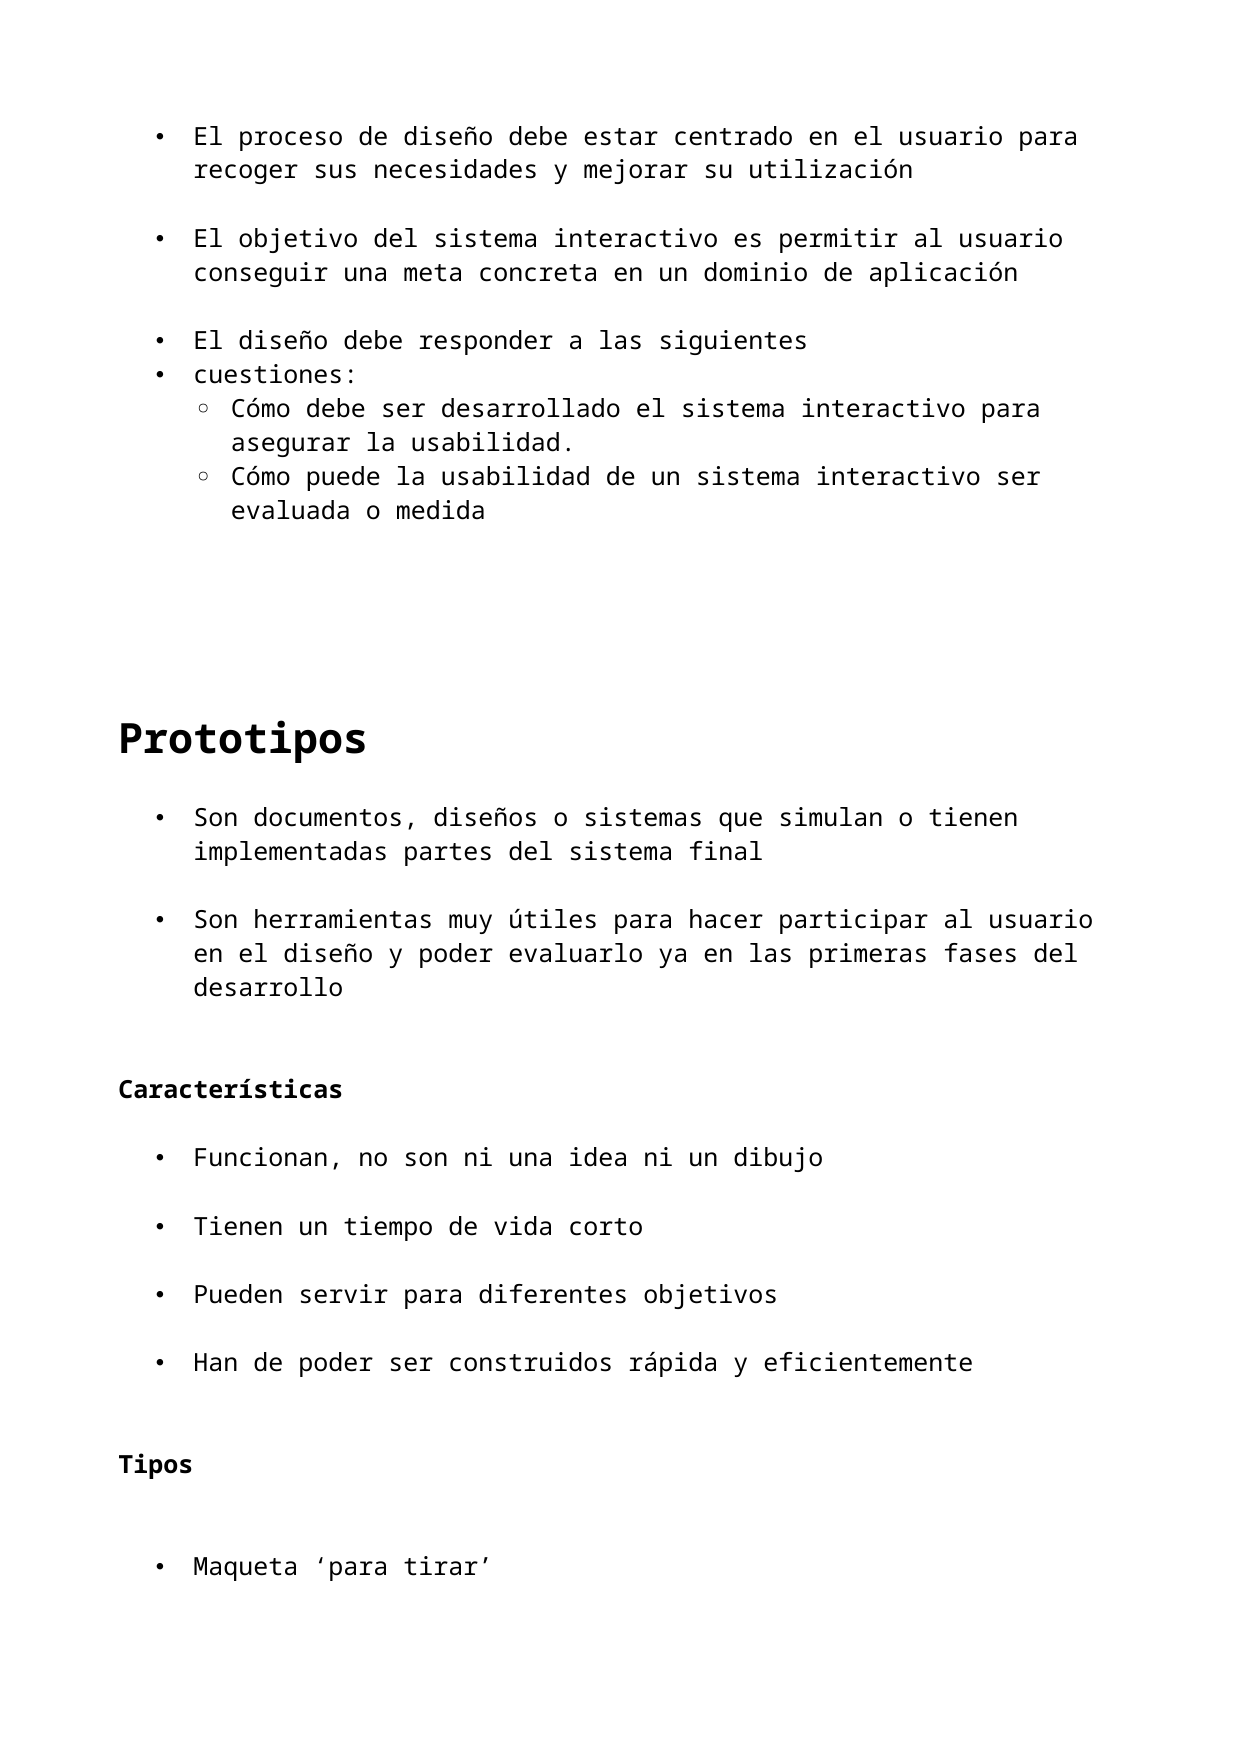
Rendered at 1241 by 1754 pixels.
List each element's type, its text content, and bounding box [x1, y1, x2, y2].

list Cómo puede la usabilidad de un sistema interactivo ser evaluada o medida [193, 459, 1122, 527]
list Han de poder ser construidos rápida y eficientemente [156, 1344, 1122, 1378]
list Cómo debe ser desarrollado el sistema interactivo para asegurar la usabilidad. [193, 391, 1122, 459]
text Características [118, 1072, 1122, 1106]
list El diseño debe responder a las siguientes [156, 322, 1122, 357]
list Tienen un tiempo de vida corto [156, 1208, 1122, 1242]
list Funcionan, no son ni una idea ni un dibujo [156, 1140, 1122, 1174]
list El objetivo del sistema interactivo es permitir al usuario conseguir una meta concreta en un dominio de aplicación [156, 220, 1122, 288]
list Maqueta ‘para tirar’ [156, 1549, 1122, 1583]
list Son documentos, diseños o sistemas que simulan o tienen implementadas partes del sistema final [156, 799, 1122, 867]
text Tipos [118, 1447, 1122, 1481]
list Pueden servir para diferentes objetivos [156, 1276, 1122, 1310]
text Prototipos [118, 708, 1122, 765]
list Son herramientas muy útiles para hacer participar al usuario en el diseño y poder evaluarlo ya en las primeras fases del desarrollo [156, 902, 1122, 1004]
list cuestiones: [156, 357, 1122, 391]
list El proceso de diseño debe estar centrado en el usuario para recoger sus necesidades y mejorar su utilización [156, 118, 1122, 186]
